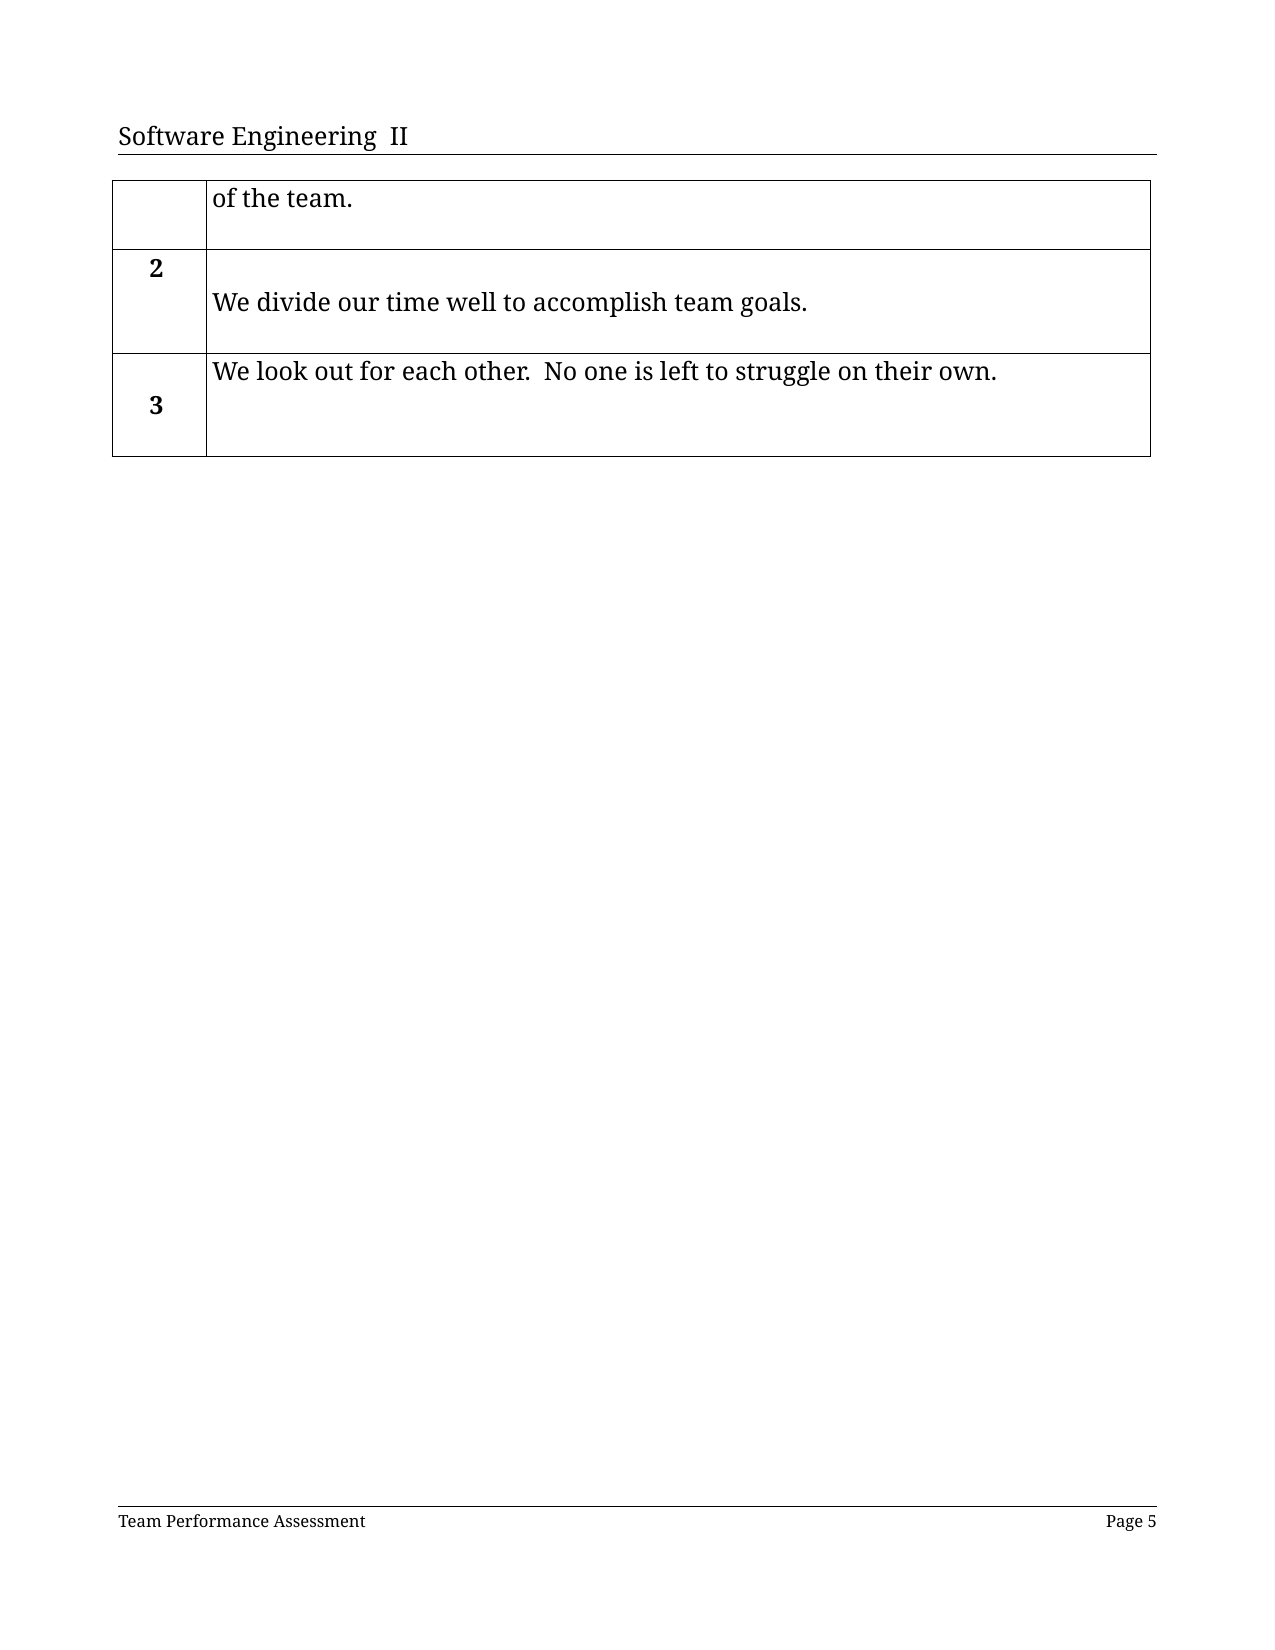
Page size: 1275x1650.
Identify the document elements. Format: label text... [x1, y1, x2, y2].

table_cell We divide our time well to accomplish team goals. [207, 250, 1150, 352]
table_header [113, 181, 206, 249]
table_cell 3 [113, 354, 206, 456]
table_cell 2 [113, 250, 206, 352]
table_cell We look out for each other. No one is left to struggle on their own. [207, 354, 1150, 456]
table_header of the team. [207, 181, 1150, 249]
